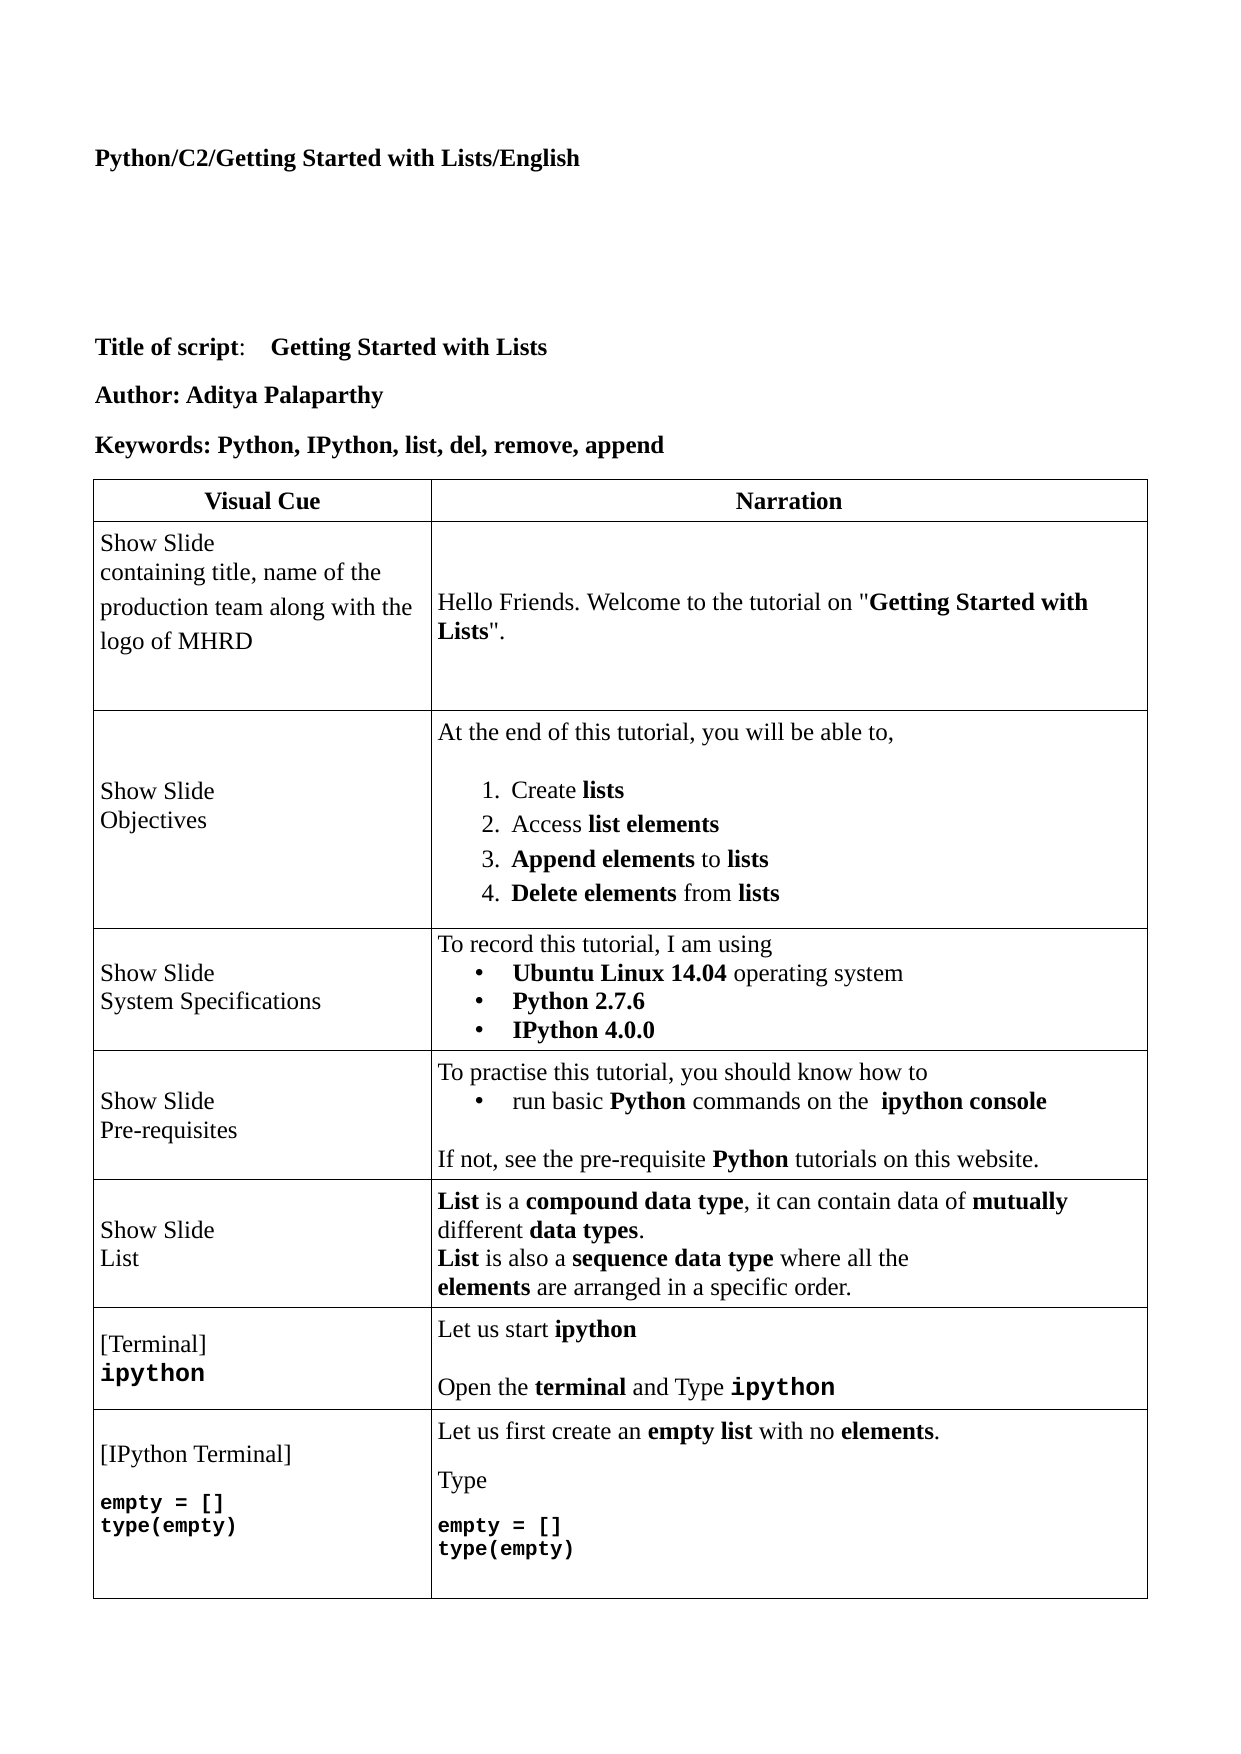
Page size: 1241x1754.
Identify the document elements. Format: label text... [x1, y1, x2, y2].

table_cell To practise this tutorial, you should know how to run basic Python commands on the ipython console If not, see the pre-requisite Python tutorials on this website. [432, 1051, 1147, 1179]
table_header Narration [432, 480, 1147, 521]
table_cell Show Slide Pre-requisites [94, 1051, 431, 1179]
table_cell At the end of this tutorial, you will be able to, Create lists Access list elements Append elements to lists Delete elements from lists [432, 711, 1147, 928]
table_cell To record this tutorial, I am using Ubuntu Linux 14.04 operating system Python 2.7.6 IPython 4.0.0 [432, 929, 1147, 1050]
table_cell [Terminal] ipython [94, 1308, 431, 1409]
table_cell Show Slide Objectives [94, 711, 431, 928]
table_header Visual Cue [94, 480, 431, 521]
table_cell List is a compound data type, it can contain data of mutually different data types. List is also a sequence data type where all the elements are arranged in a specific order. [432, 1180, 1147, 1307]
table_cell [IPython Terminal] empty = [] type(empty) [94, 1410, 431, 1598]
table_cell Show Slide List [94, 1180, 431, 1307]
text Keywords: Python, IPython, list, del, remove, append [94, 430, 1146, 458]
table_cell Let us first create an empty list with no elements. Type empty = [] type(empty) [432, 1410, 1147, 1598]
table_cell Hello Friends. Welcome to the tutorial on "Getting Started with Lists". [432, 522, 1147, 710]
table_cell Show Slide System Specifications [94, 929, 431, 1050]
subtitle Python/C2/Getting Started with Lists/English [94, 143, 1146, 172]
text Author: Aditya Palaparthy [94, 381, 1146, 409]
table_cell Let us start ipython Open the terminal and Type ipython [432, 1308, 1147, 1409]
table_cell Show Slide containing title, name of the production team along with the logo of MHRD [94, 522, 431, 710]
text Title of script: Getting Started with Lists [94, 332, 1146, 360]
